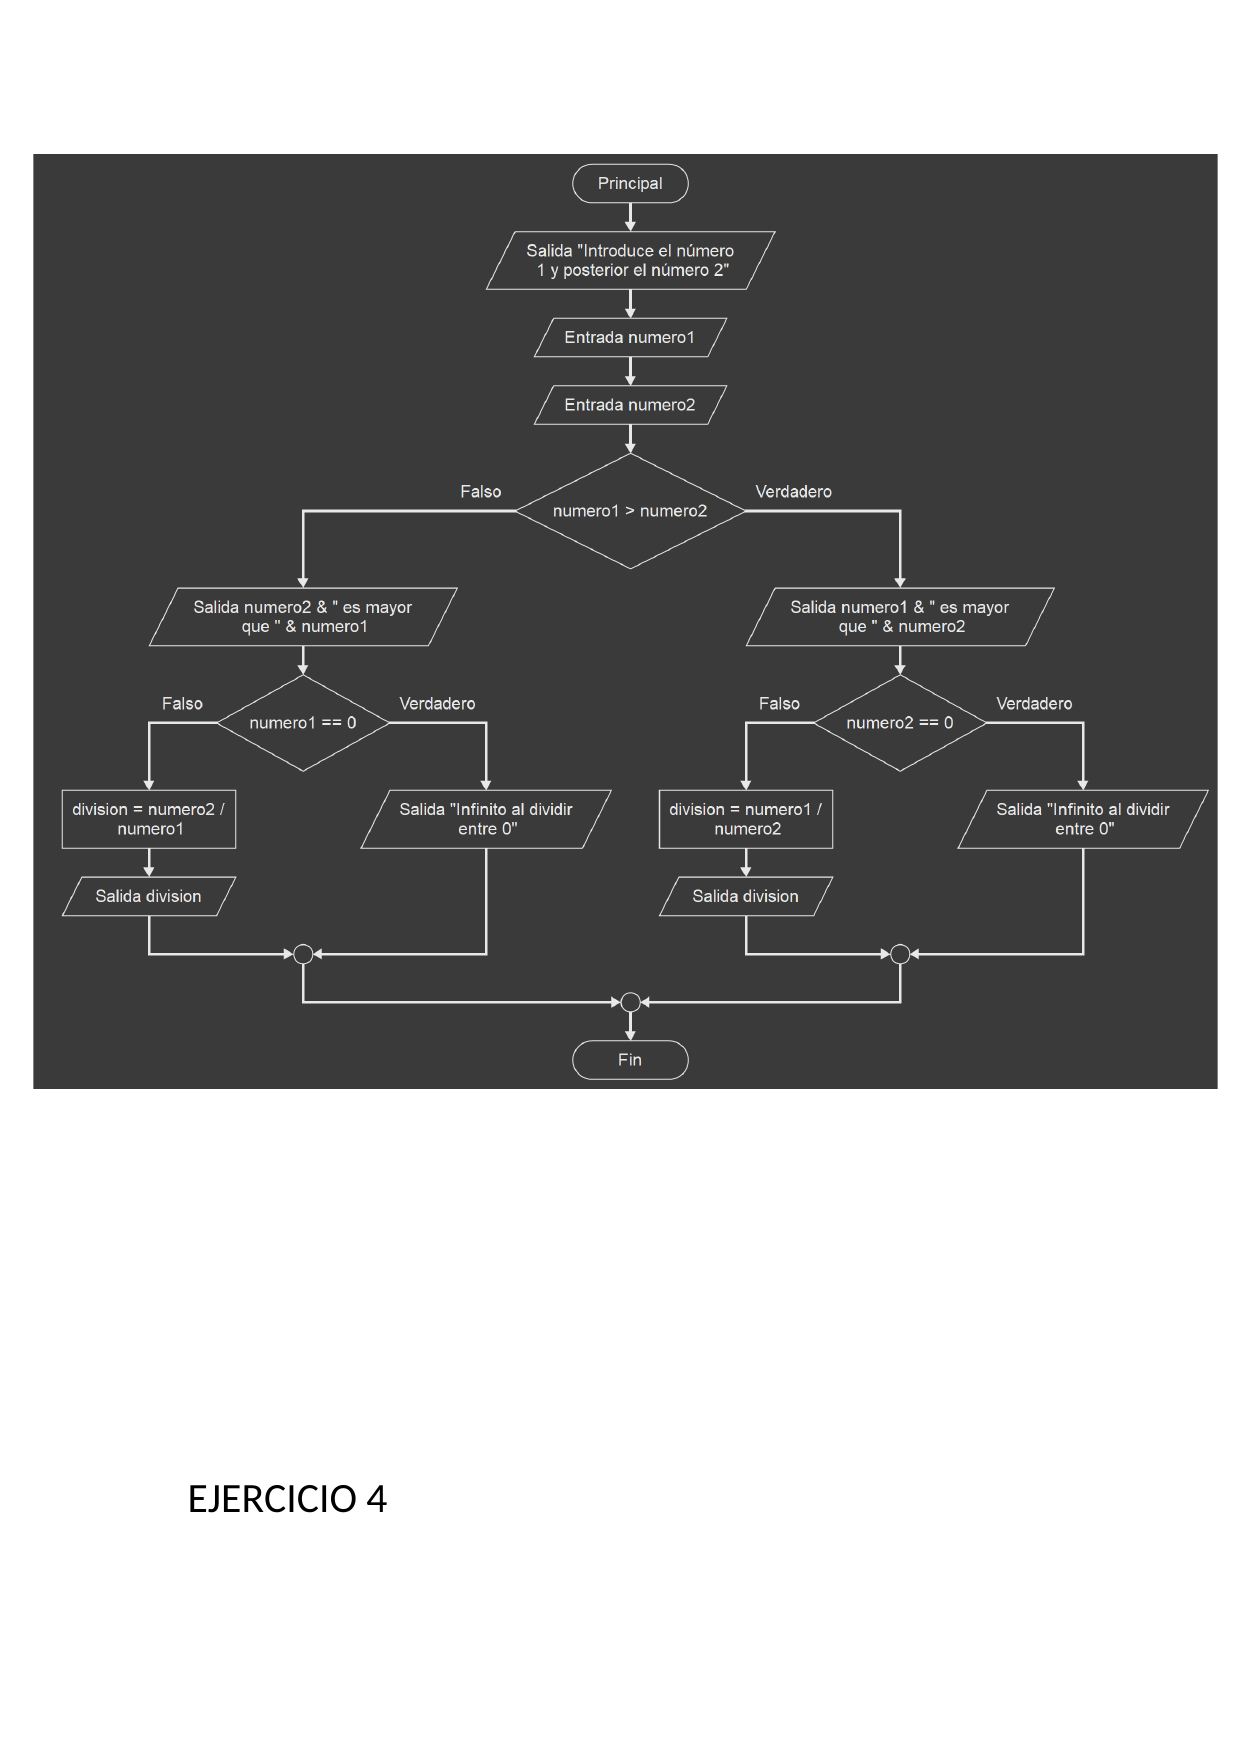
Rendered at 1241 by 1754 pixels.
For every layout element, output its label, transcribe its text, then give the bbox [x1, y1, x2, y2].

text EJERCICIO 4 [187, 1472, 1053, 1522]
picture [33, 154, 1218, 1089]
